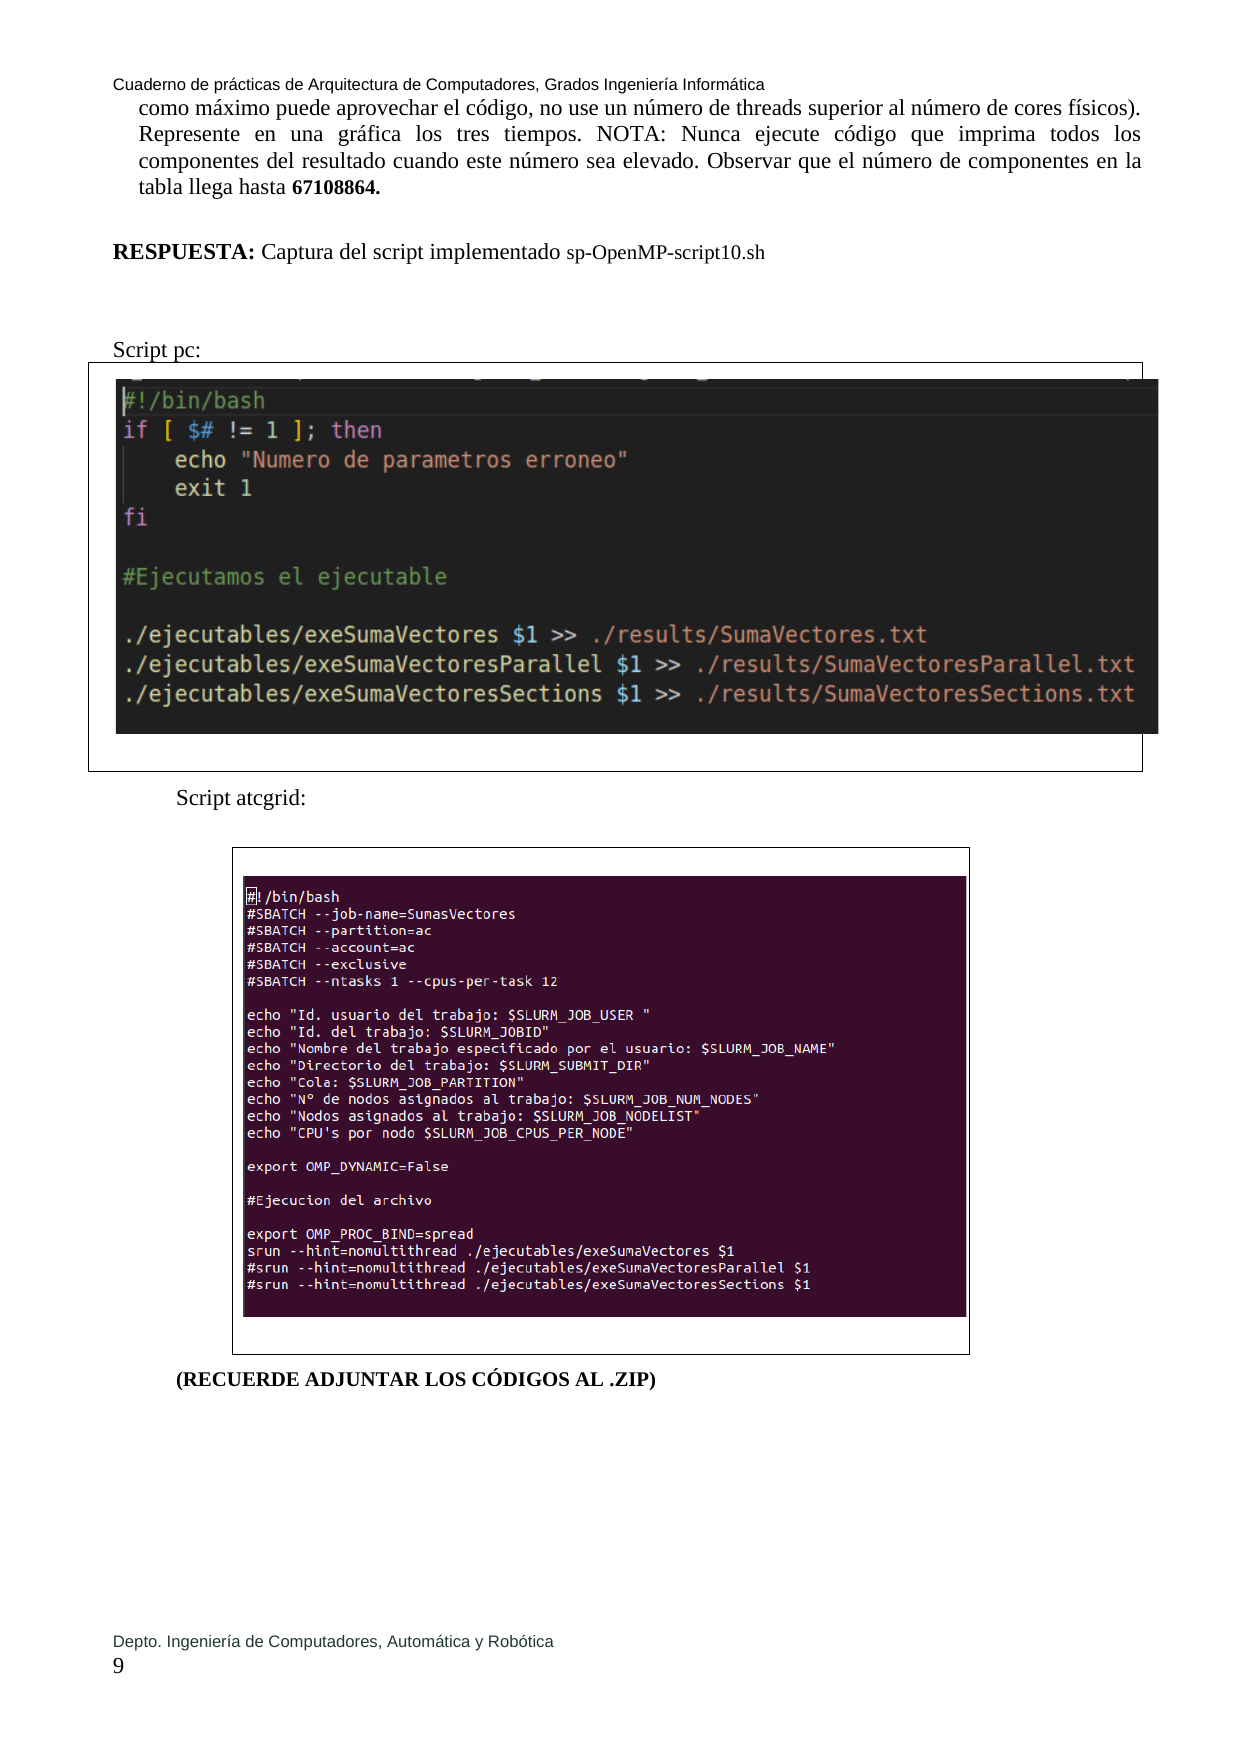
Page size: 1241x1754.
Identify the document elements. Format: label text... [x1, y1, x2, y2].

picture [243, 876, 967, 1317]
picture [115, 379, 1159, 734]
list como máximo puede aprovechar el código, no use un número de threads superior al número de cores físicos). Represente en una gráfica los tres tiempos. NOTA: Nunca ejecute código que imprima todos los componentes del resultado cuando este número sea elevado. Observar que el número de componentes en la tabla llega hasta 67108864. [101, 94, 1143, 199]
table_header [233, 848, 969, 1353]
text Script pc: [113, 336, 1143, 362]
text Script atcgrid: [176, 784, 1143, 810]
text (RECUERDE ADJUNTAR LOS CÓDIGOS AL .ZIP) [176, 1367, 1143, 1391]
text RESPUESTA: Captura del script implementado sp-OpenMP-script10.sh [113, 238, 1143, 265]
table_header [89, 363, 1142, 771]
